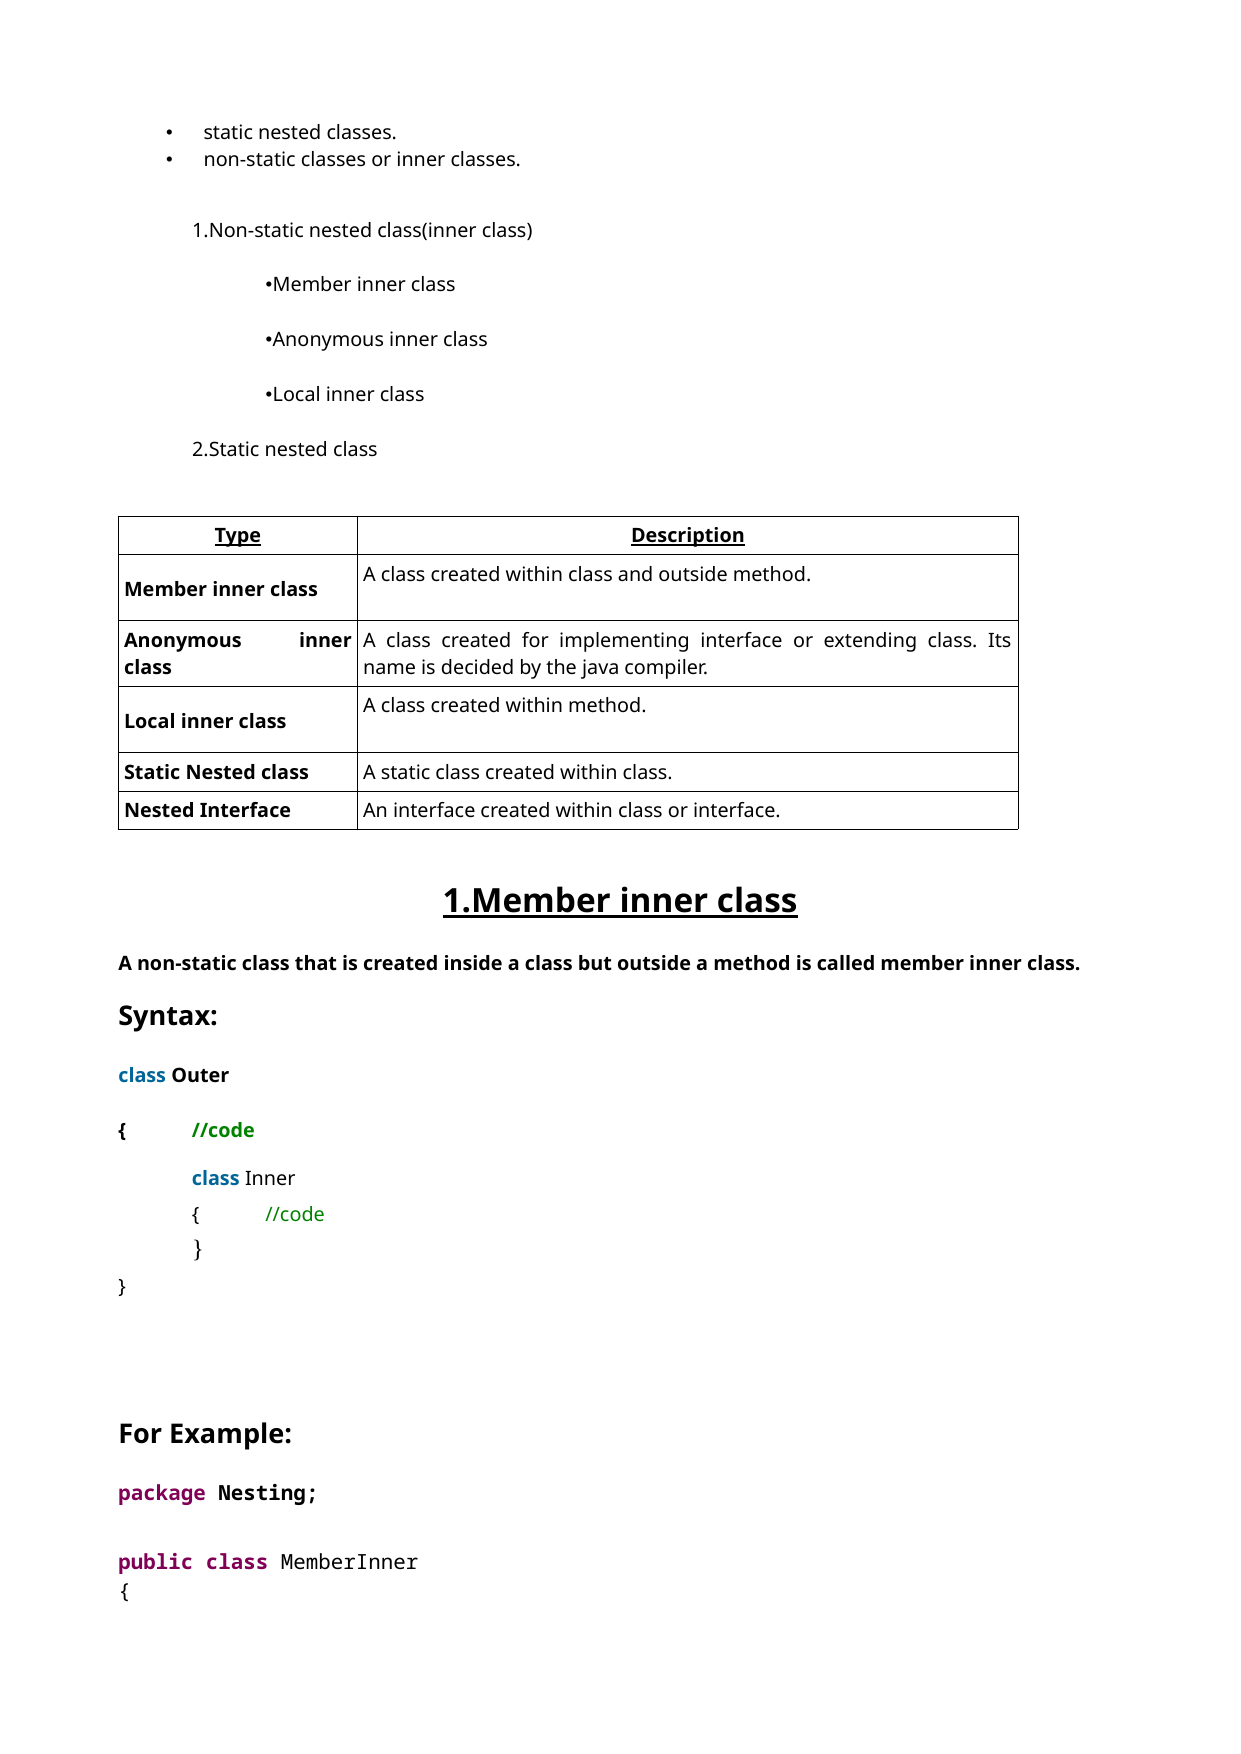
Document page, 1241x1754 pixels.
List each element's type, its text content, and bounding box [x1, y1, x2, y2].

table_cell Local inner class [119, 687, 357, 752]
table_cell Member inner class [119, 555, 357, 620]
text package Nesting; [118, 1470, 1122, 1506]
text A non-static class that is created inside a class but outside a method is called member inner class. [118, 941, 1122, 978]
text Syntax: [118, 997, 1122, 1033]
text For Example: [118, 1415, 1122, 1452]
list Local inner class [118, 371, 1122, 407]
table_cell A class created within class and outside method. [358, 555, 1018, 620]
list static nested classes. [166, 118, 1122, 145]
list Member inner class [118, 262, 1122, 298]
list Non-static nested class(inner class) [118, 207, 1122, 243]
text 1.Member inner class [118, 877, 1122, 922]
table_cell A static class created within class. [358, 753, 1018, 791]
list Anonymous inner class [118, 316, 1122, 352]
text } [118, 1263, 1122, 1299]
list Static nested class [118, 426, 1122, 462]
text { [118, 1576, 1122, 1604]
text class Outer [118, 1052, 1122, 1088]
table_cell Anonymous inner class [119, 621, 357, 686]
list non-static classes or inner classes. [166, 145, 1122, 172]
text { //code [118, 1191, 1122, 1227]
table_header Type [119, 517, 357, 554]
table_header Description [358, 517, 1018, 554]
table_cell An interface created within class or interface. [358, 792, 1018, 829]
text public class MemberInner [118, 1547, 1122, 1576]
table_cell A class created for implementing interface or extending class. Its name is decided by the java compiler. [358, 621, 1018, 686]
text } [118, 1227, 1122, 1263]
text { //code [118, 1107, 1122, 1143]
table_cell Static Nested class [119, 753, 357, 791]
table_cell A class created within method. [358, 687, 1018, 752]
table_cell Nested Interface [119, 792, 357, 829]
text class Inner [118, 1155, 1122, 1191]
